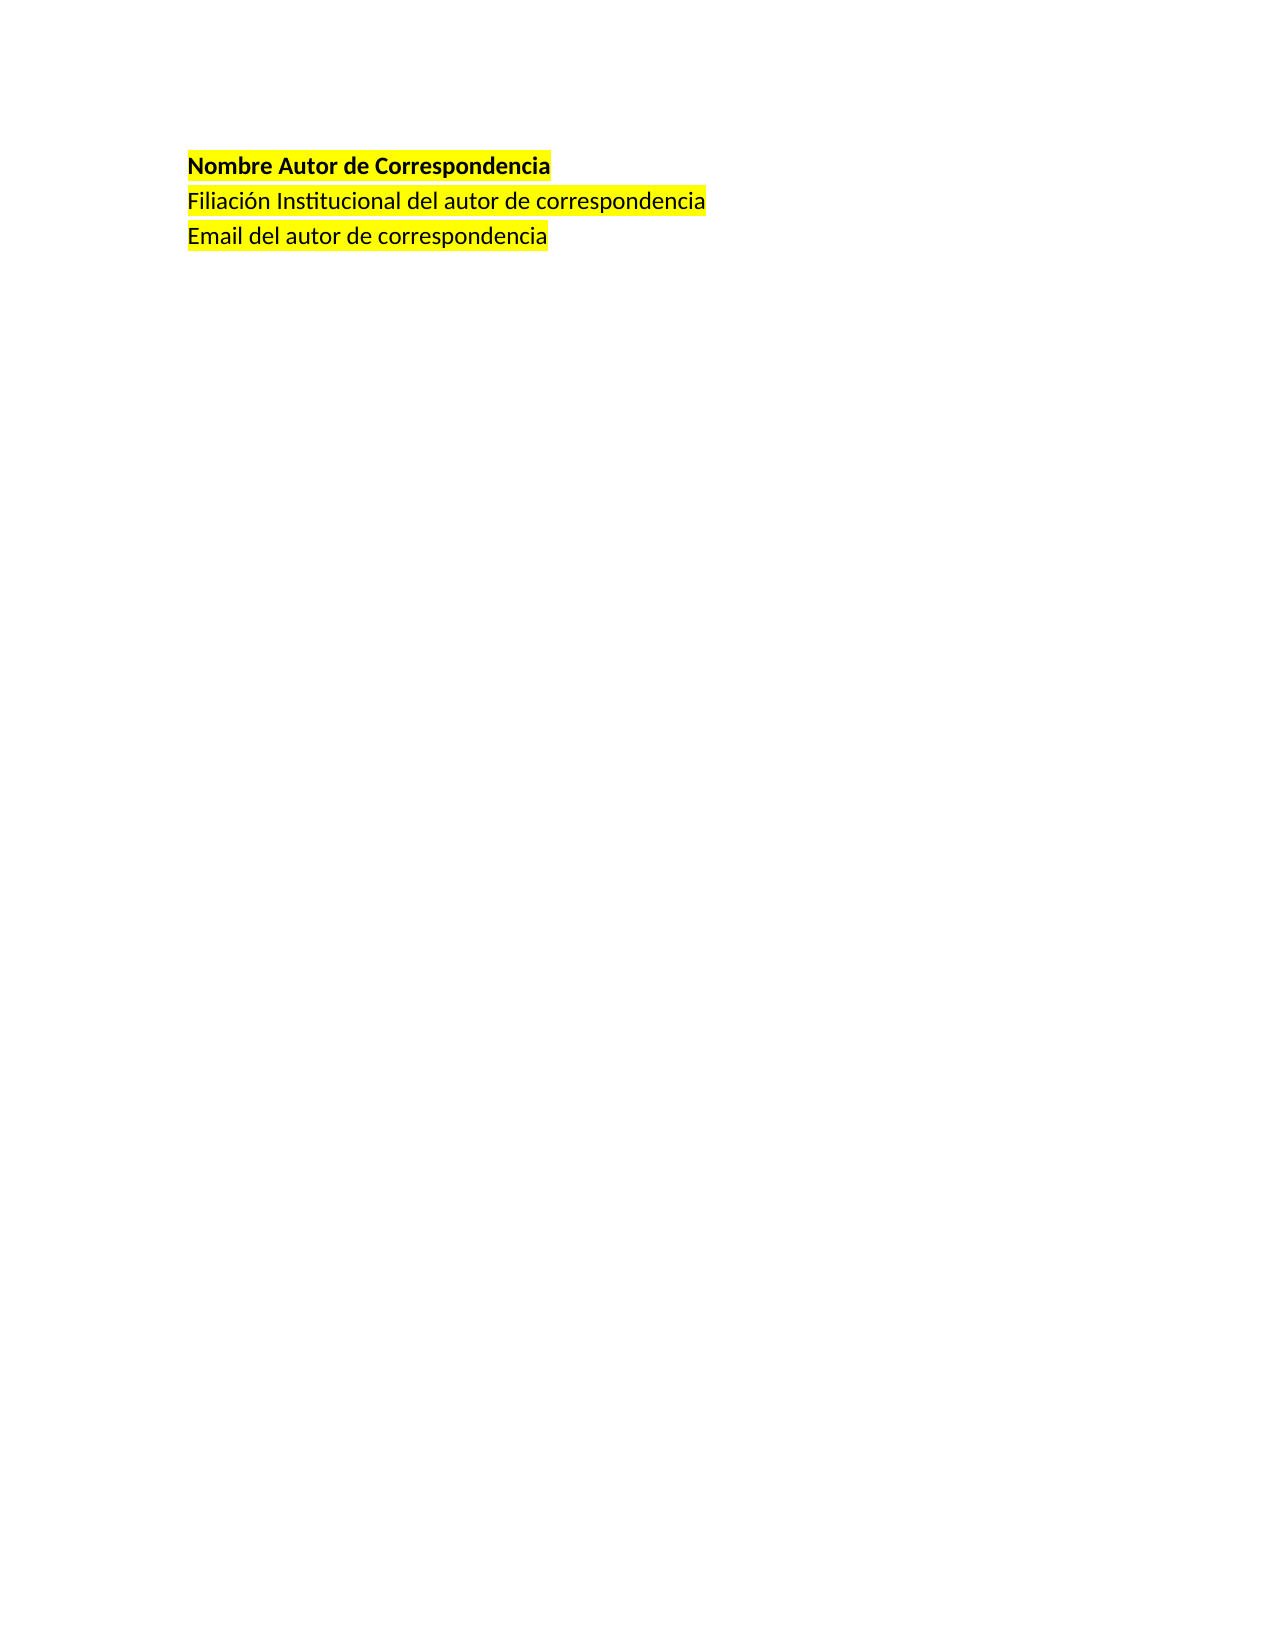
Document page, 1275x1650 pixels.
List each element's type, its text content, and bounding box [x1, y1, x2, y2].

text Email del autor de correspondencia [187, 220, 1087, 251]
text Filiación Institucional del autor de correspondencia [187, 185, 1087, 216]
text Nombre Autor de Correspondencia [187, 150, 1087, 181]
